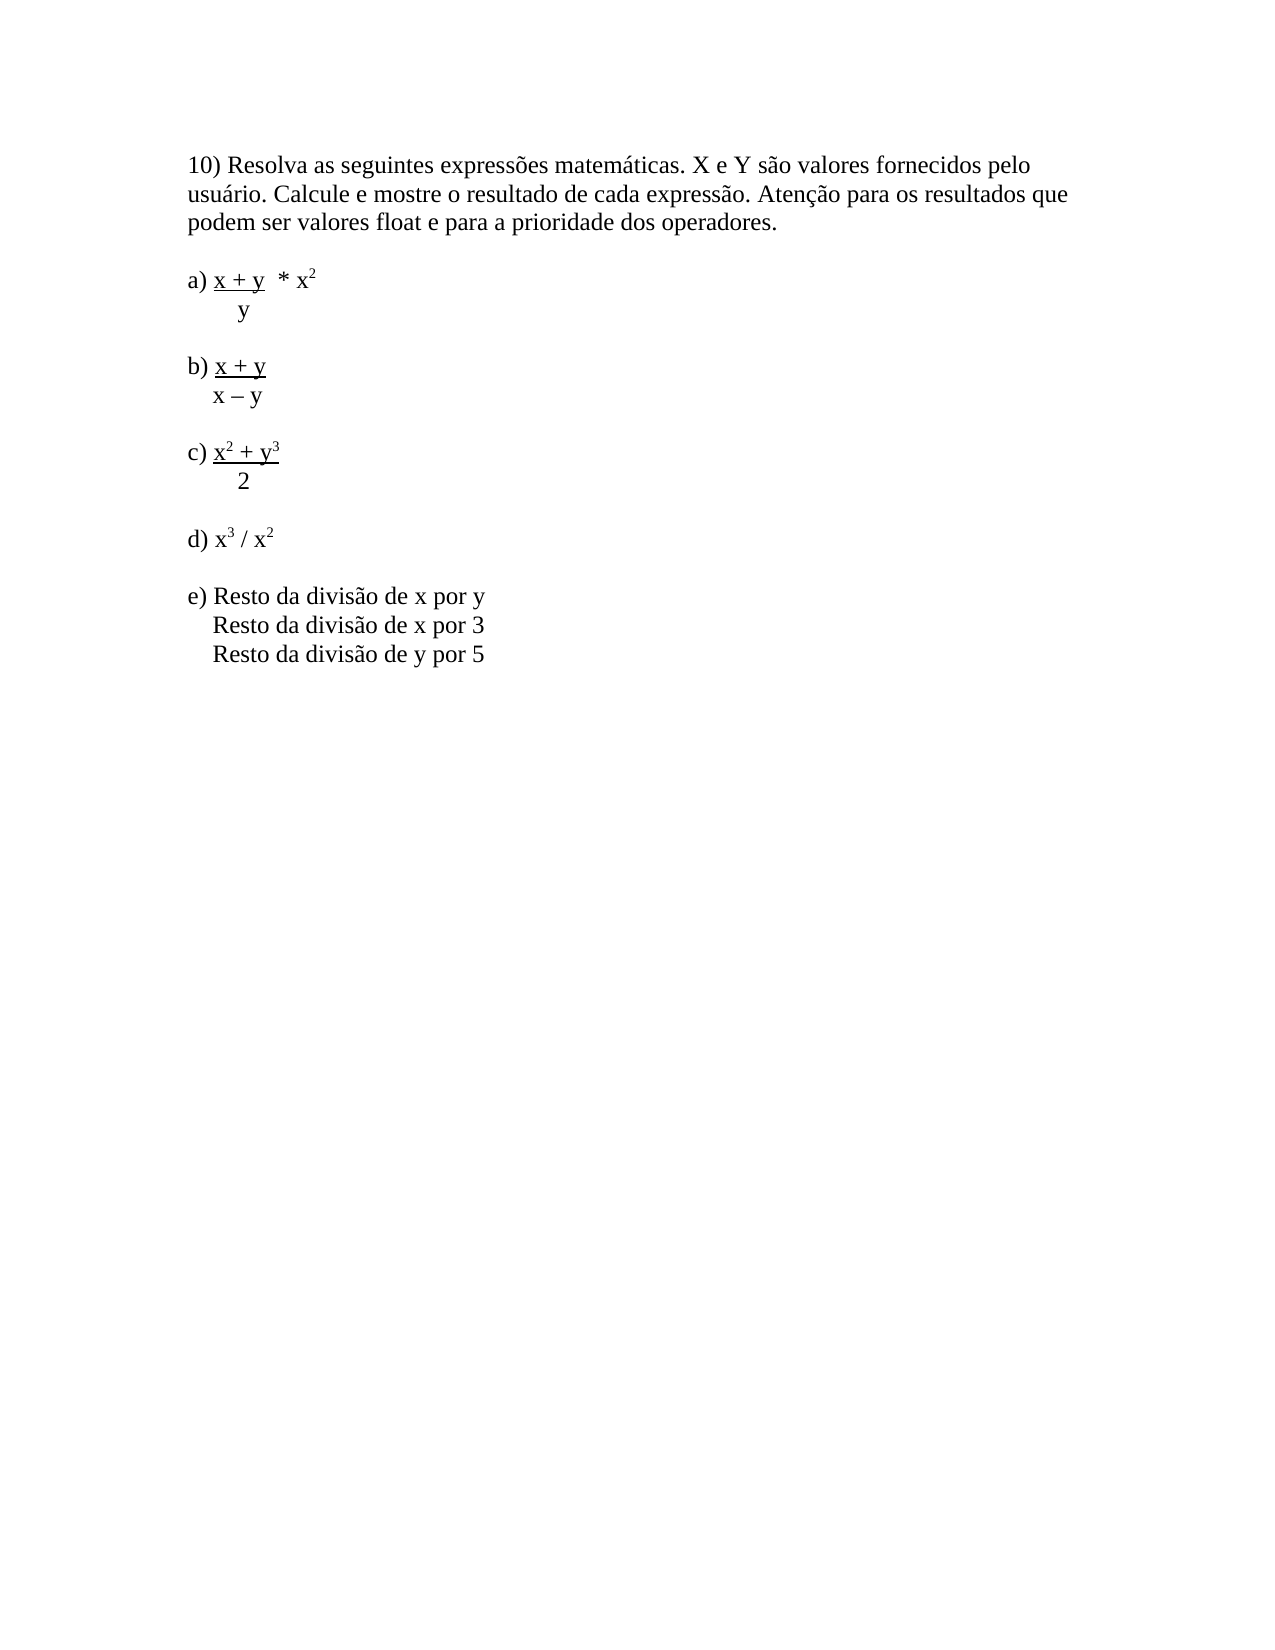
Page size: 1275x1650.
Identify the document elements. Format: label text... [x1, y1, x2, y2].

text b) x + y [187, 351, 1087, 380]
text y [187, 294, 1087, 322]
text Resto da divisão de y por 5 [187, 639, 1087, 667]
text 10) Resolva as seguintes expressões matemáticas. X e Y são valores fornecidos pelo usuário. Calcule e mostre o resultado de cada expressão. Atenção para os resultados que podem ser valores float e para a prioridade dos operadores. [187, 150, 1087, 236]
text x – y [187, 380, 1087, 409]
text e) Resto da divisão de x por y [187, 581, 1087, 610]
text c) x2 + y3 [187, 437, 1087, 466]
text a) x + y * x2 [187, 265, 1087, 294]
text 2 [187, 466, 1087, 495]
text Resto da divisão de x por 3 [187, 610, 1087, 639]
text d) x3 / x2 [187, 524, 1087, 552]
